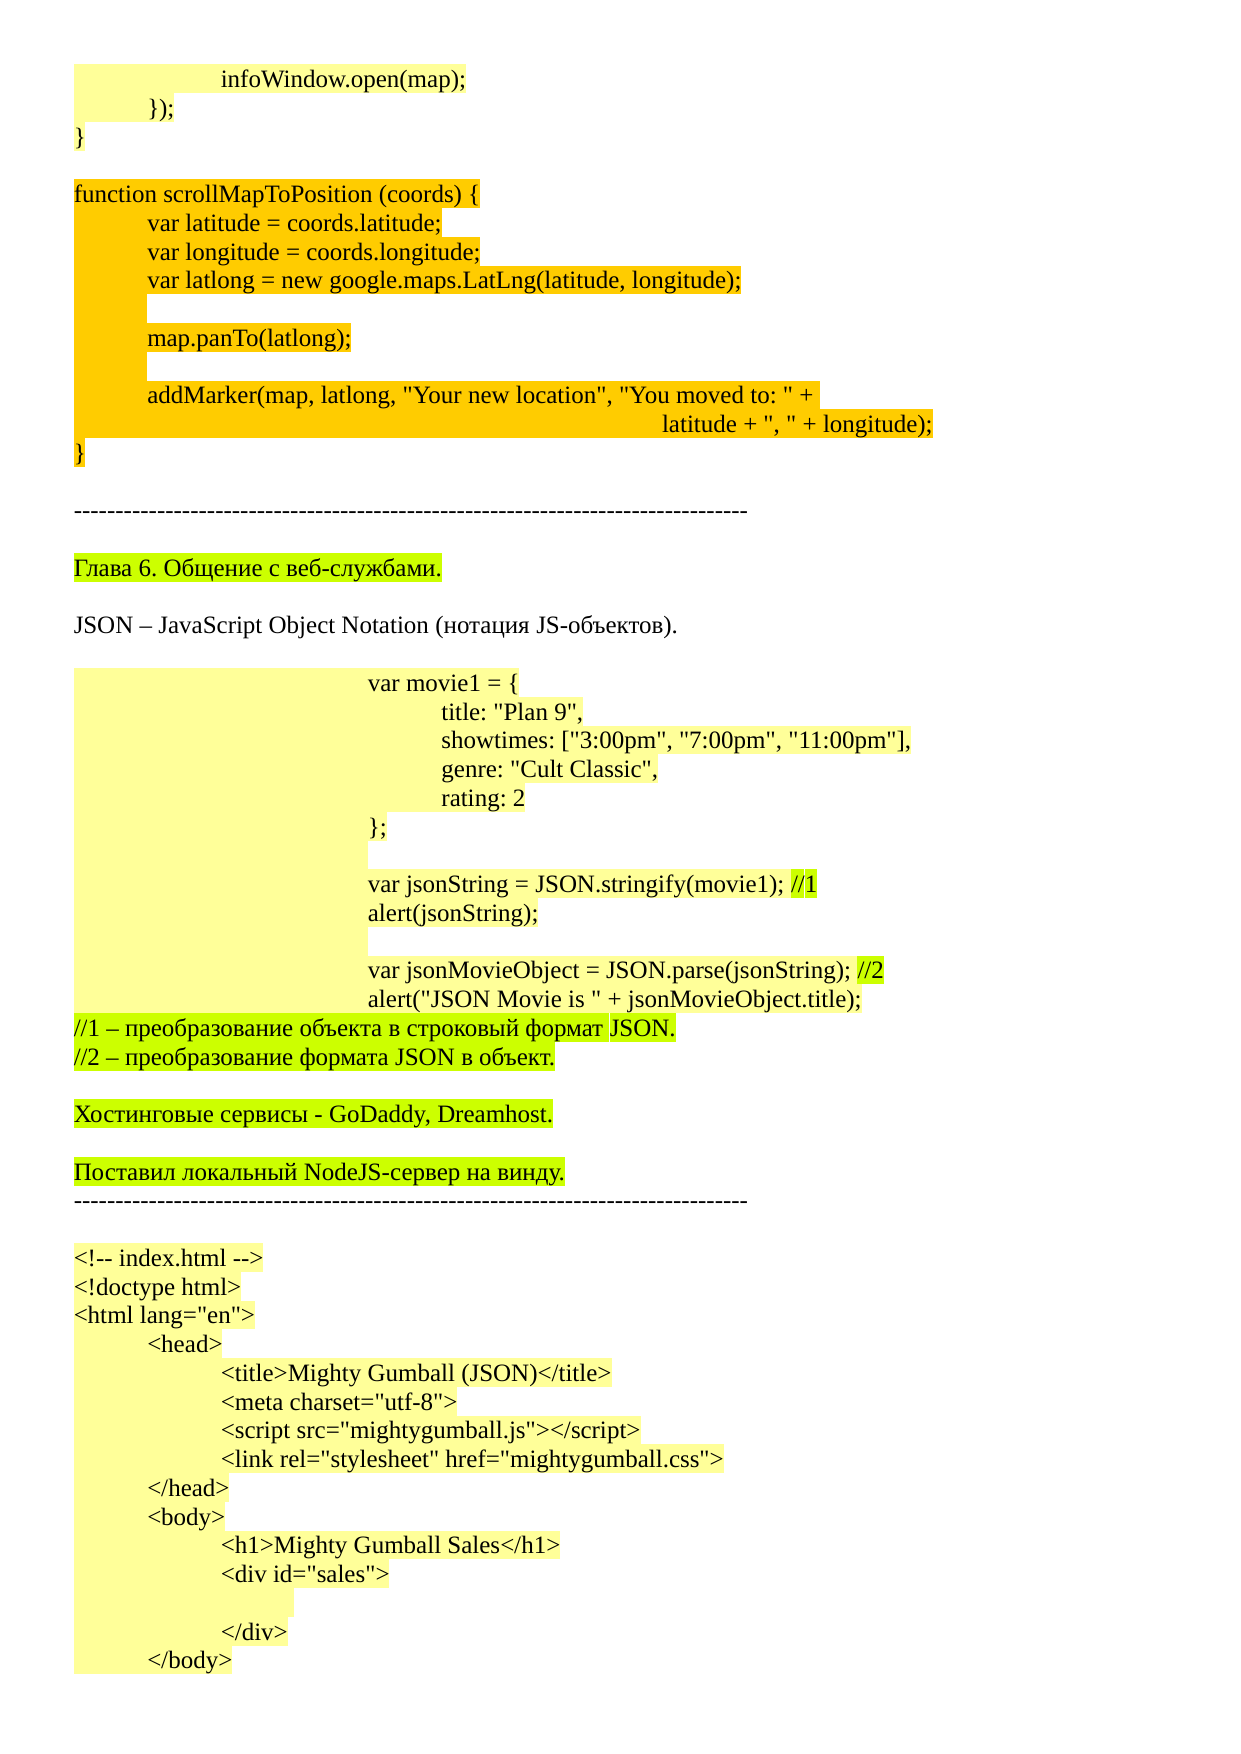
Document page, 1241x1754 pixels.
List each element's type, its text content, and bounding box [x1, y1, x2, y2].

text latitude + ", " + longitude); [73, 409, 1173, 438]
text } [73, 438, 1173, 467]
text <body> [73, 1502, 1173, 1531]
text rating: 2 [73, 783, 1173, 812]
text <h1>Mighty Gumball Sales</h1> [73, 1531, 1173, 1559]
text } [73, 122, 1173, 151]
text var jsonMovieObject = JSON.parse(jsonString); //2 [73, 956, 1173, 984]
text alert(jsonString); [73, 898, 1173, 927]
text var longitude = coords.longitude; [73, 237, 1173, 266]
text var latlong = new google.maps.LatLng(latitude, longitude); [73, 266, 1173, 294]
text <head> [73, 1329, 1173, 1358]
text //1 – преобразование объекта в строковый формат JSON. [73, 1013, 1173, 1042]
text <!-- index.html --> [73, 1243, 1173, 1272]
text Поставил локальный NodeJS-сервер на винду. [73, 1157, 1173, 1186]
text --------------------------------------------------------------------------------- [73, 496, 1173, 524]
text JSON – JavaScript Object Notation (нотация JS-объектов). [73, 611, 1173, 639]
text //2 – преобразование формата JSON в объект. [73, 1042, 1173, 1071]
text --------------------------------------------------------------------------------- [73, 1186, 1173, 1214]
text var latitude = coords.latitude; [73, 208, 1173, 237]
text map.panTo(latlong); [73, 323, 1173, 352]
text <title>Mighty Gumball (JSON)</title> [73, 1358, 1173, 1387]
text }); [73, 93, 1173, 122]
text <html lang="en"> [73, 1301, 1173, 1329]
text title: "Plan 9", [73, 697, 1173, 726]
text </head> [73, 1473, 1173, 1502]
text <div id="sales"> [73, 1559, 1173, 1588]
text infoWindow.open(map); [73, 64, 1173, 93]
text <script src="mightygumball.js"></script> [73, 1416, 1173, 1444]
text alert("JSON Movie is " + jsonMovieObject.title); [73, 984, 1173, 1013]
text <link rel="stylesheet" href="mightygumball.css"> [73, 1444, 1173, 1473]
text genre: "Cult Classic", [73, 754, 1173, 783]
text var jsonString = JSON.stringify(movie1); //1 [73, 869, 1173, 898]
text <meta charset="utf-8"> [73, 1387, 1173, 1416]
text function scrollMapToPosition (coords) { [73, 179, 1173, 208]
text </div> [73, 1617, 1173, 1646]
text Хостинговые сервисы - GoDaddy, Dreamhost. [73, 1099, 1173, 1128]
text Глава 6. Общение с веб-службами. [73, 553, 1173, 582]
text <!doctype html> [73, 1272, 1173, 1301]
text </body> [73, 1646, 1173, 1674]
text var movie1 = { [73, 668, 1173, 697]
text showtimes: ["3:00pm", "7:00pm", "11:00pm"], [73, 726, 1173, 754]
text }; [73, 812, 1173, 841]
text addMarker(map, latlong, "Your new location", "You moved to: " + [73, 381, 1173, 409]
